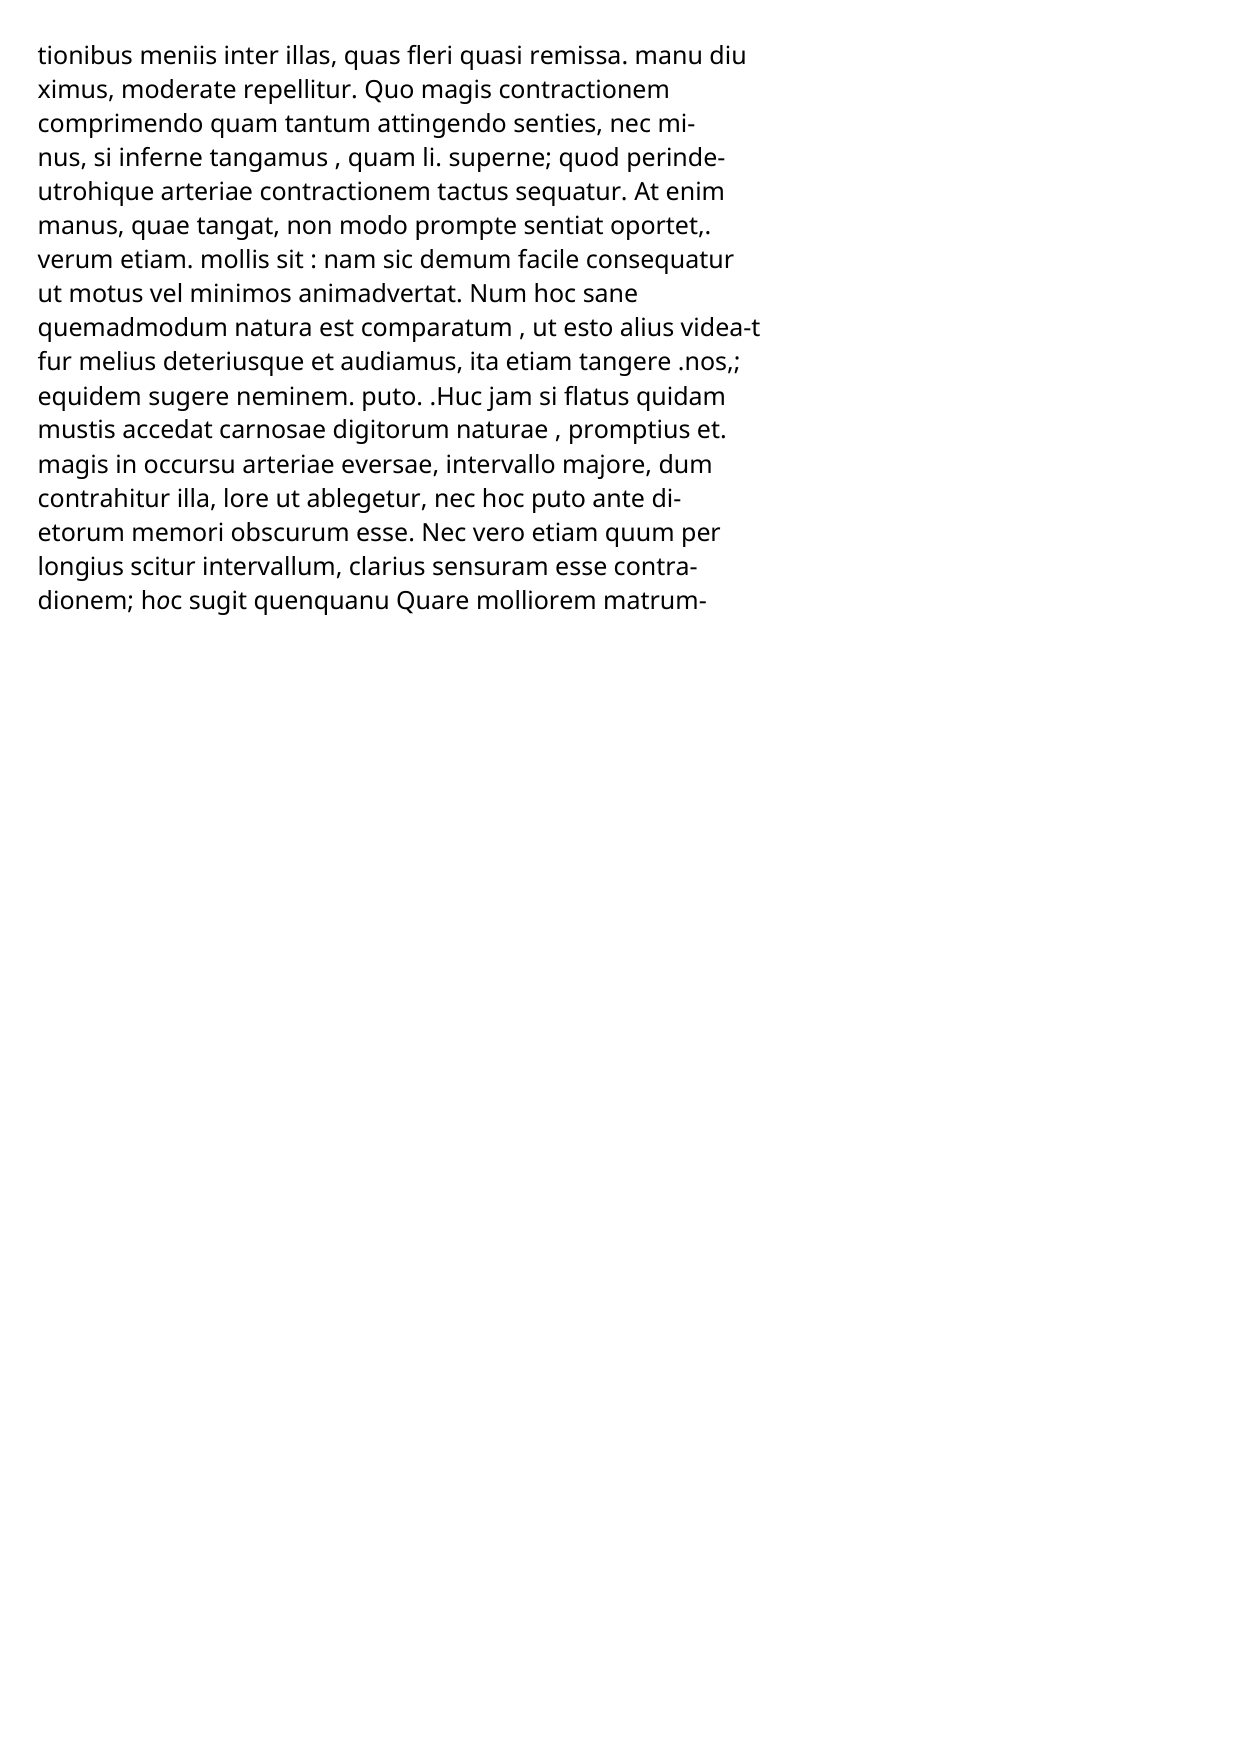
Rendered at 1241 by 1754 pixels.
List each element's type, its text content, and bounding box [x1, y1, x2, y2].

text tionibus meniis inter illas, quas fleri quasi remissa. manu diu ximus, moderate repellitur. Quo magis contractionem comprimendo quam tantum attingendo senties, nec mi- nus, si inferne tangamus , quam li. superne; quod perinde- utrohique arteriae contractionem tactus sequatur. At enim manus, quae tangat, non modo prompte sentiat oportet,. verum etiam. mollis sit : nam sic demum facile consequatur ut motus vel minimos animadvertat. Num hoc sane quemadmodum natura est comparatum , ut esto alius videa-t fur melius deteriusque et audiamus, ita etiam tangere .nos,; equidem sugere neminem. puto. .Huc jam si flatus quidam mustis accedat carnosae digitorum naturae , promptius et. magis in occursu arteriae eversae, intervallo majore, dum contrahitur illa, lore ut ablegetur, nec hoc puto ante di- etorum memori obscurum esse. Nec vero etiam quum per longius scitur intervallum, clarius sensuram esse contra- dionem; hoc sugit quenquanu Quare molliorem matrum- [37, 37, 1203, 617]
